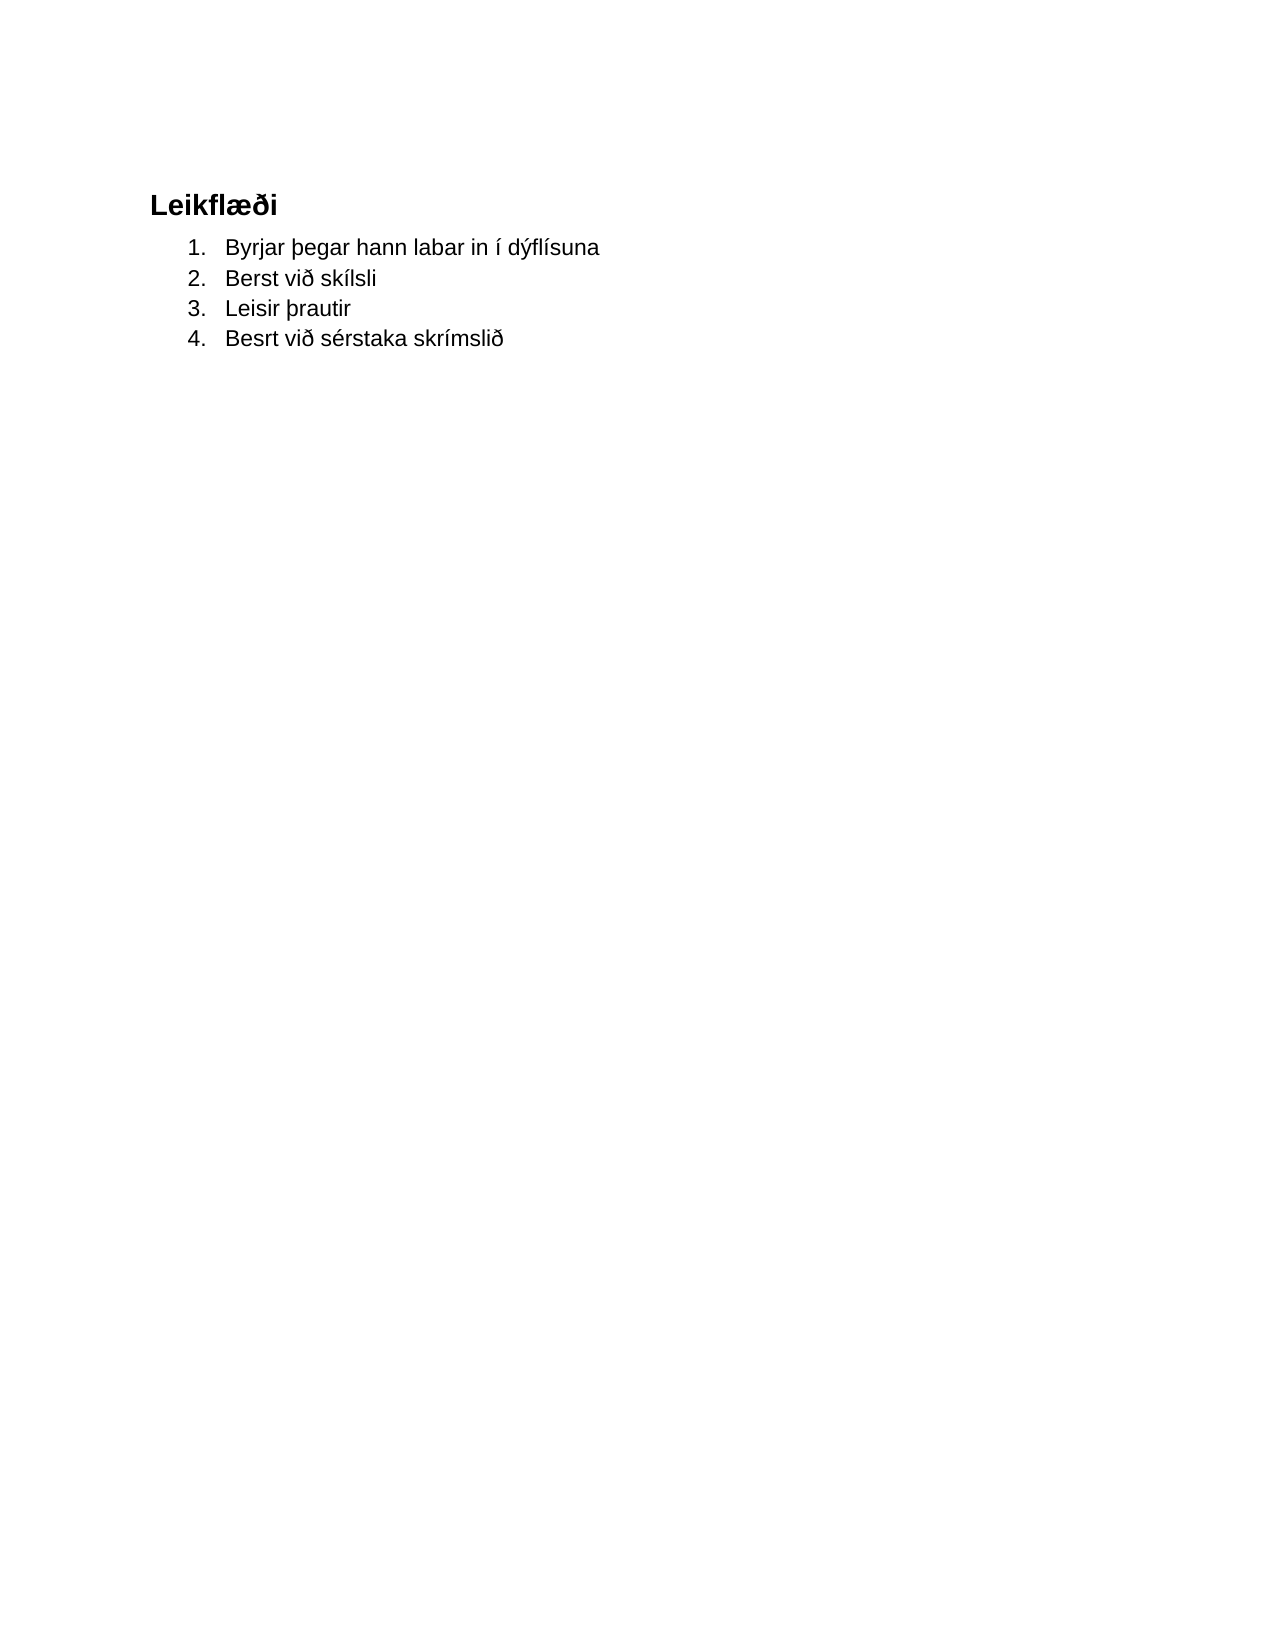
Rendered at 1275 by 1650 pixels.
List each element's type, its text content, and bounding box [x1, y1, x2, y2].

list Leisir þrautir [187, 295, 1125, 321]
subtitle Leikflæði [150, 187, 1125, 221]
list Byrjar þegar hann labar in í dýflísuna [187, 234, 1125, 261]
list Besrt við sérstaka skrímslið [187, 325, 1125, 351]
list Berst við skílsli [187, 264, 1125, 291]
